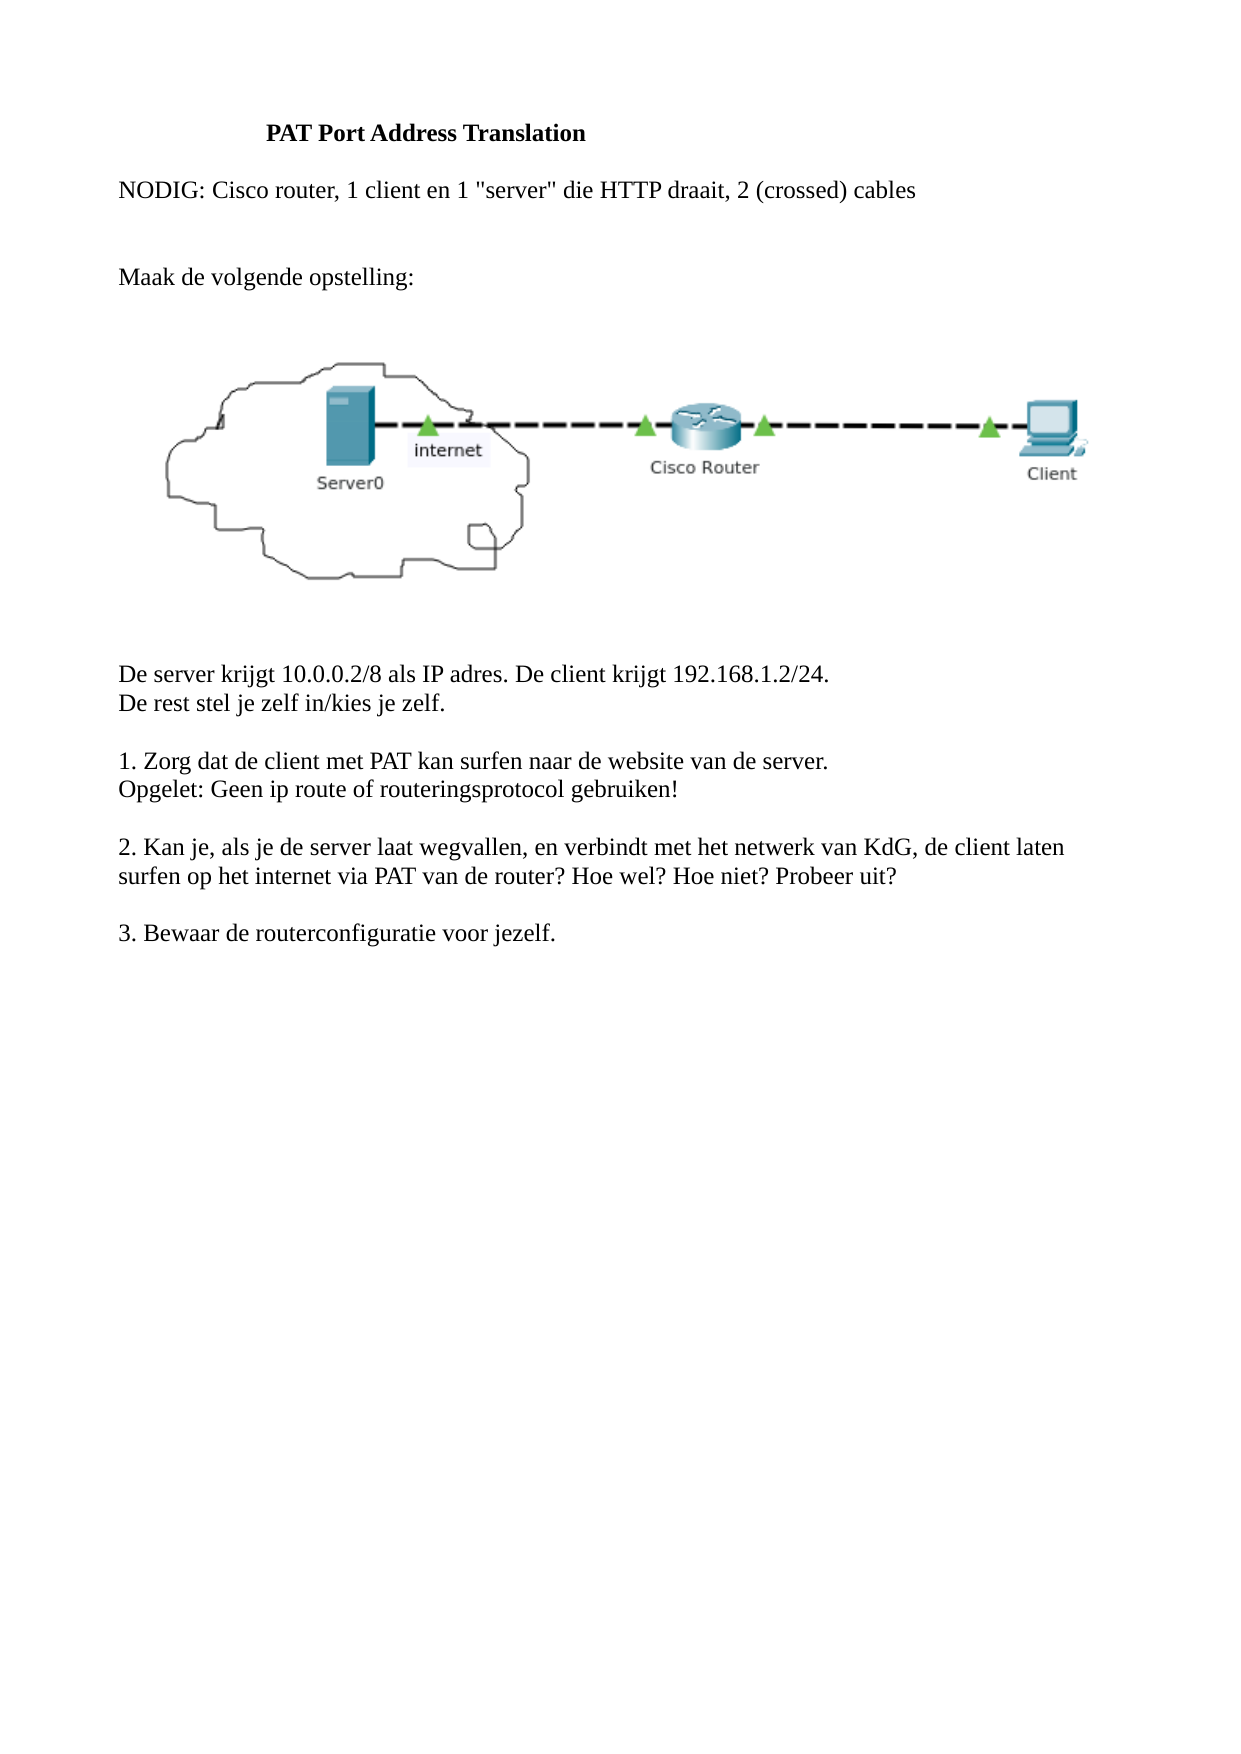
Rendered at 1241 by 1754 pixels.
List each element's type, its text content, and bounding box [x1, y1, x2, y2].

text De server krijgt 10.0.0.2/8 als IP adres. De client krijgt 192.168.1.2/24. [118, 659, 1122, 688]
text 2. Kan je, als je de server laat wegvallen, en verbindt met het netwerk van KdG, de client laten surfen op het internet via PAT van de router? Hoe wel? Hoe niet? Probeer uit? [118, 832, 1122, 889]
text 1. Zorg dat de client met PAT kan surfen naar de website van de server. [118, 746, 1122, 774]
text NODIG: Cisco router, 1 client en 1 "server" die HTTP draait, 2 (crossed) cables [118, 176, 1122, 204]
picture [150, 319, 1090, 602]
text De rest stel je zelf in/kies je zelf. [118, 688, 1122, 717]
text PAT Port Address Translation [118, 118, 1122, 147]
text 3. Bewaar de routerconfiguratie voor jezelf. [118, 918, 1122, 947]
text Opgelet: Geen ip route of routeringsprotocol gebruiken! [118, 774, 1122, 803]
text Maak de volgende opstelling: [118, 262, 1122, 291]
